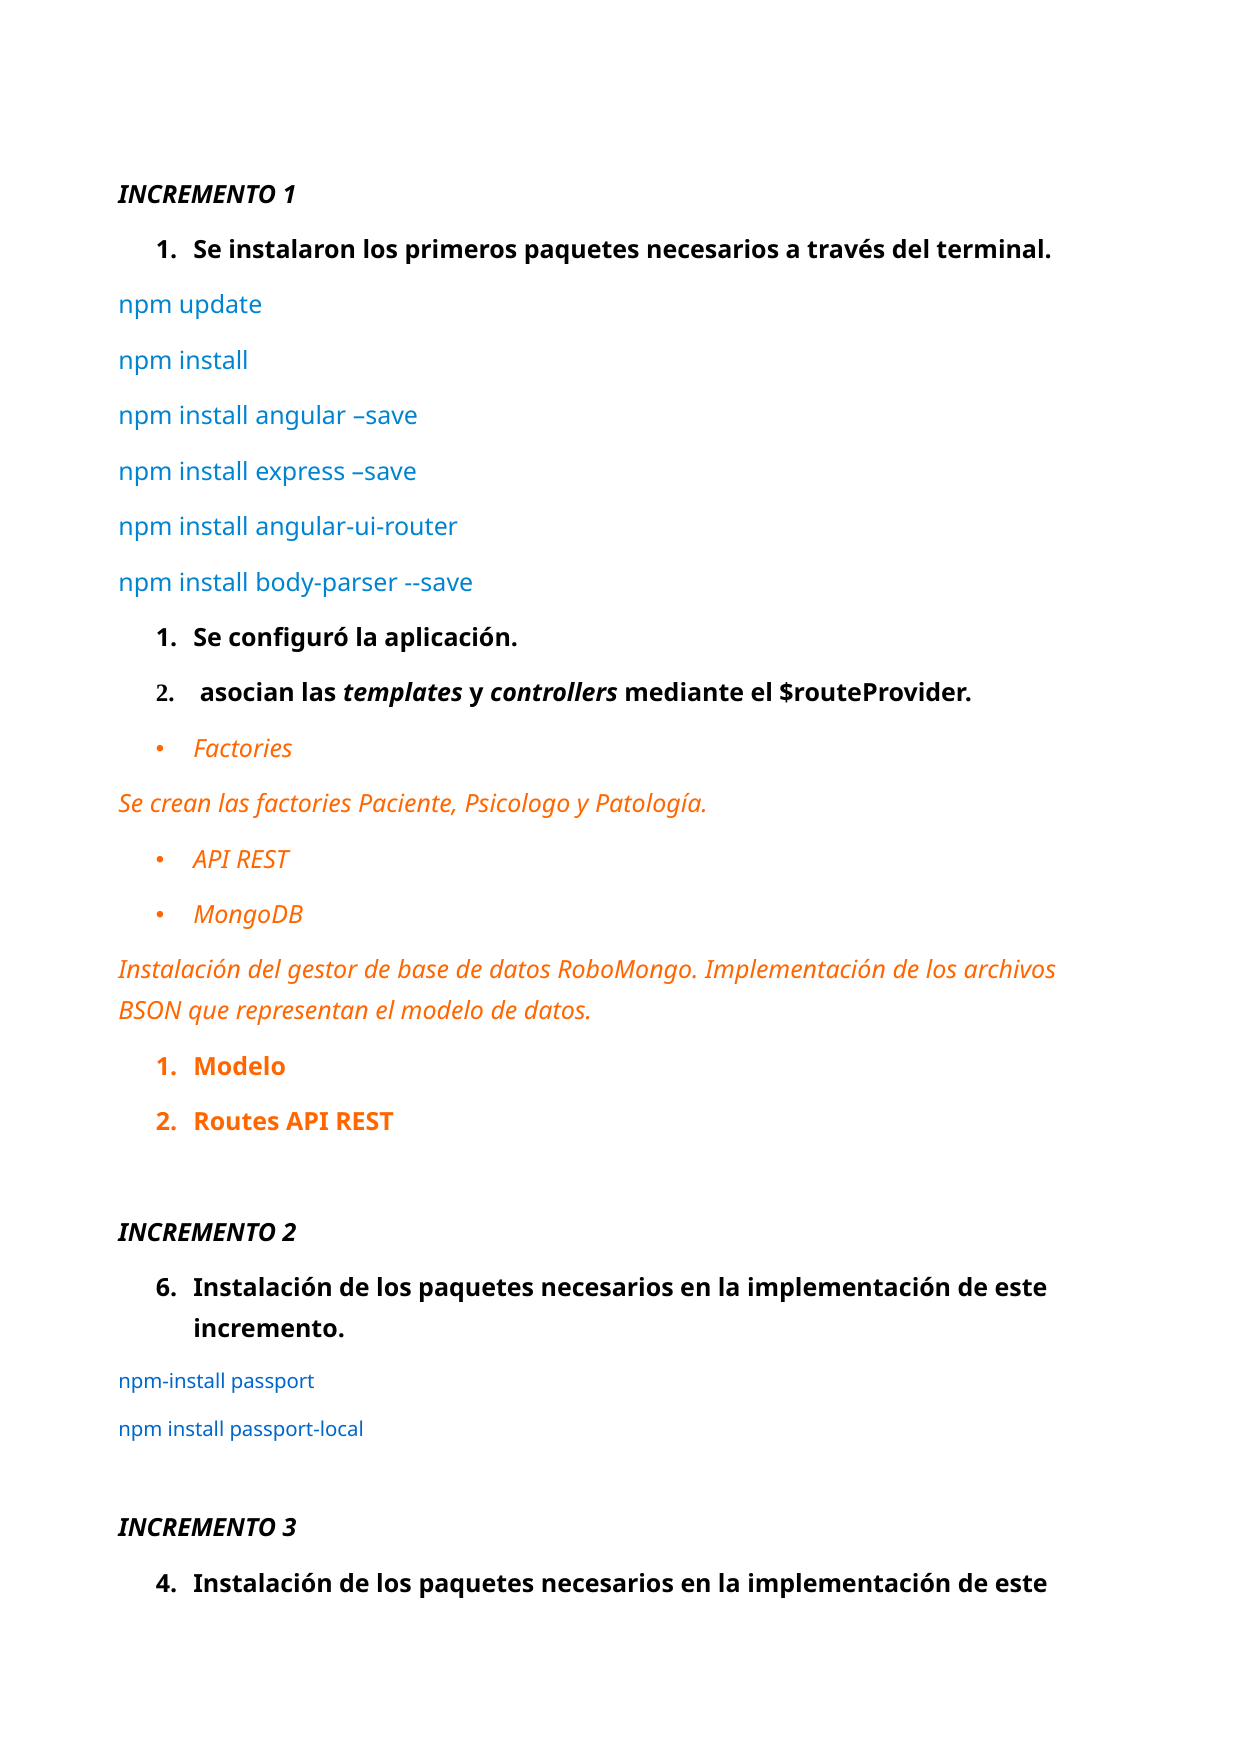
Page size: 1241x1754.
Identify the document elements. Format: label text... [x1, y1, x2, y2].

list Modelo [156, 1048, 1122, 1082]
text npm update [118, 287, 1122, 321]
text npm install passport-local [118, 1414, 1122, 1442]
text INCREMENTO 3 [118, 1510, 1122, 1544]
list asocian las templates y controllers mediante el $routeProvider. [156, 675, 1122, 709]
text INCREMENTO 1 [118, 176, 1122, 210]
list Instalación de los paquetes necesarios en la implementación de este [156, 1565, 1122, 1599]
list Routes API REST [156, 1104, 1122, 1138]
list Instalación de los paquetes necesarios en la implementación de este incremento. [156, 1270, 1122, 1345]
text npm install body-parser --save [118, 564, 1122, 598]
text npm-install passport [118, 1366, 1122, 1394]
text npm install [118, 343, 1122, 377]
text INCREMENTO 2 [118, 1215, 1122, 1249]
list Se configuró la aplicación. [156, 620, 1122, 654]
text npm install express –save [118, 453, 1122, 487]
list MongoDB [156, 897, 1122, 931]
text npm install angular –save [118, 398, 1122, 432]
text npm install angular-ui-router [118, 509, 1122, 543]
list API REST [156, 841, 1122, 875]
text Se crean las factories Paciente, Psicologo y Patología. [118, 786, 1122, 820]
list Se instalaron los primeros paquetes necesarios a través del terminal. [156, 232, 1122, 266]
text Instalación del gestor de base de datos RoboMongo. Implementación de los archivos BSON que representan el modelo de datos. [118, 952, 1122, 1027]
list Factories [156, 731, 1122, 764]
